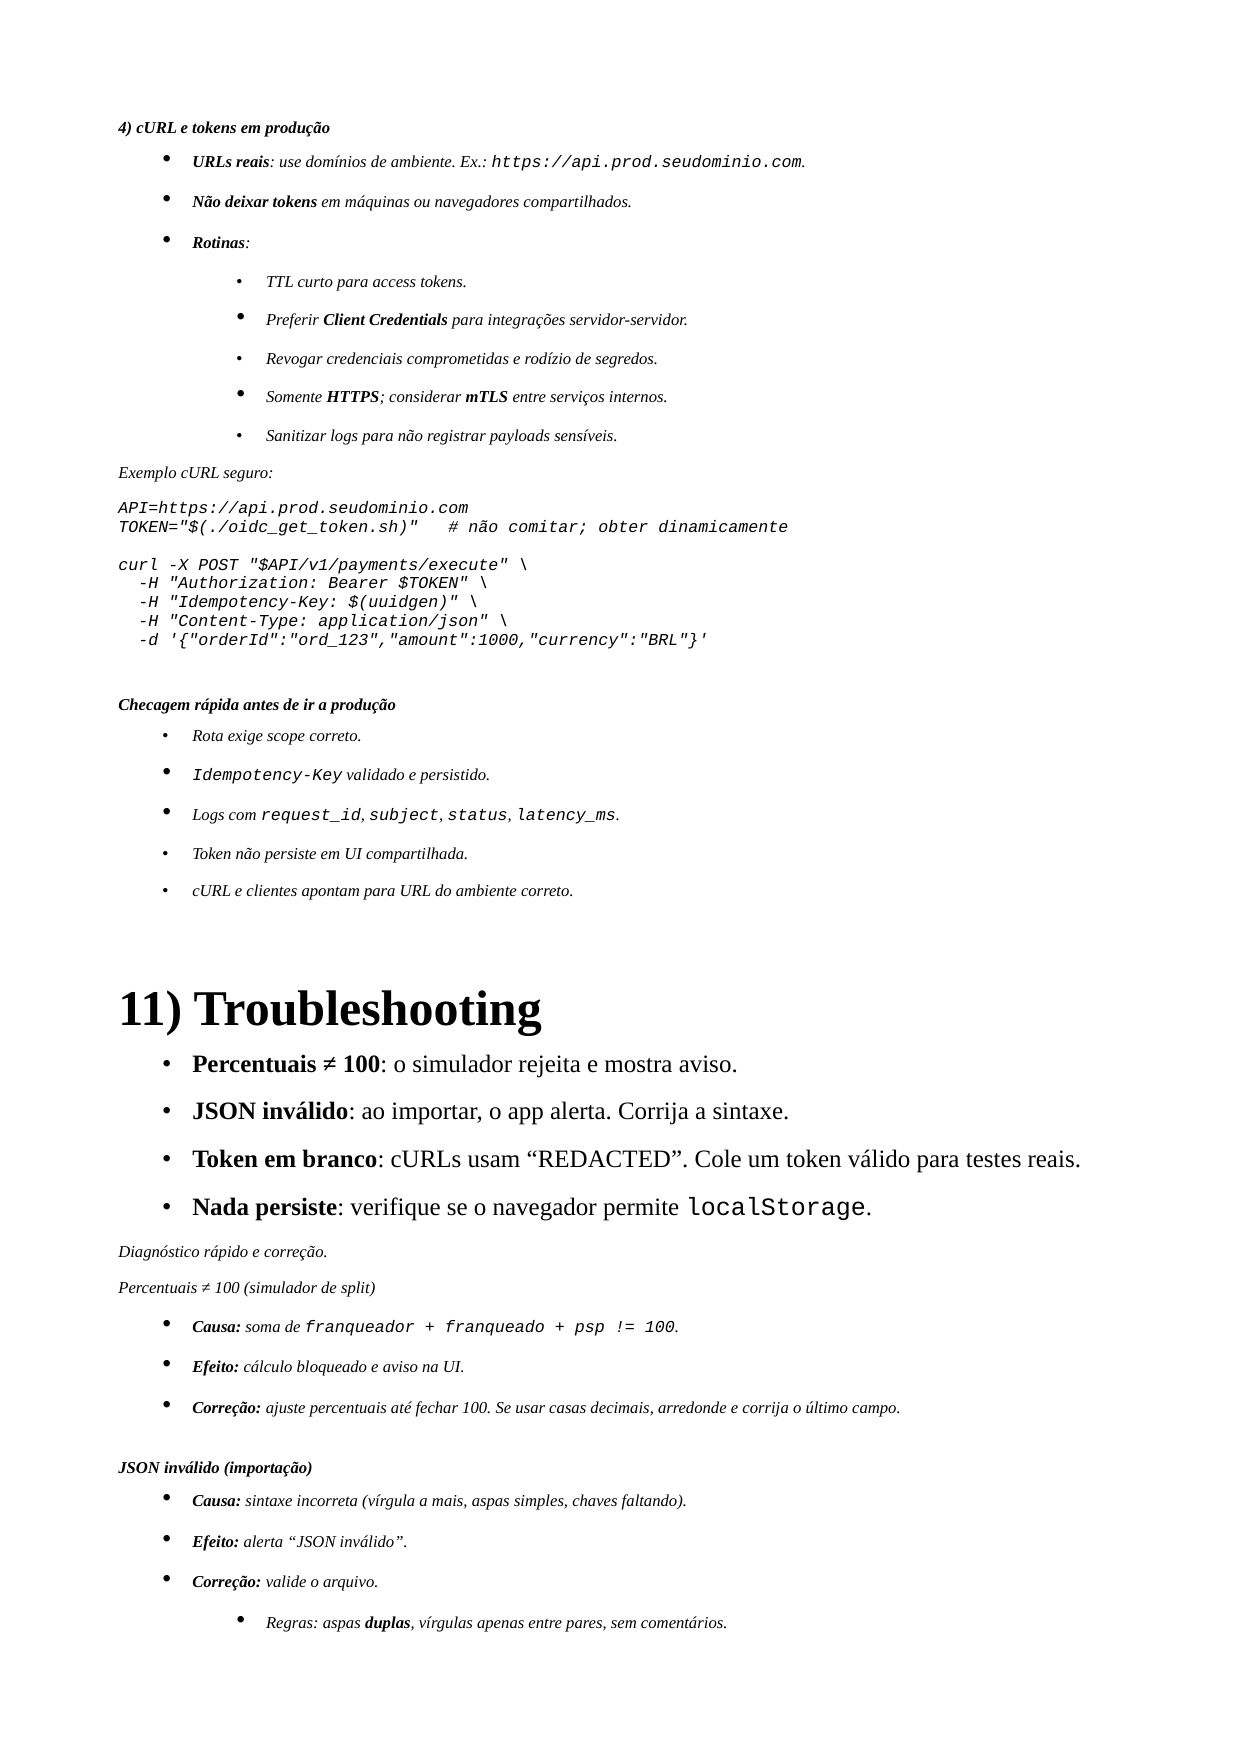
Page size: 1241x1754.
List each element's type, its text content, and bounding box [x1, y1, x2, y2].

text TOKEN="$(./oidc_get_token.sh)" # não comitar; obter dinamicamente [118, 518, 1122, 537]
list Causa: sintaxe incorreta (vírgula a mais, aspas simples, chaves faltando). [162, 1489, 1122, 1512]
subtitle 4) cURL e tokens em produção [118, 118, 1122, 137]
list Efeito: cálculo bloqueado e aviso na UI. [162, 1355, 1122, 1378]
list Token em branco: cURLs usam “REDACTED”. Cole um token válido para testes reais. [162, 1144, 1122, 1173]
list Correção: ajuste percentuais até fechar 100. Se usar casas decimais, arredonde e corrija o último campo. [162, 1396, 1122, 1419]
list TTL curto para access tokens. [236, 272, 1122, 291]
list Rota exige scope correto. [162, 726, 1122, 745]
list cURL e clientes apontam para URL do ambiente correto. [162, 881, 1122, 900]
list Token não persiste em UI compartilhada. [162, 844, 1122, 863]
list JSON inválido: ao importar, o app alerta. Corrija a sintaxe. [162, 1096, 1122, 1125]
subtitle Checagem rápida antes de ir a produção [118, 694, 1122, 713]
list Efeito: alerta “JSON inválido”. [162, 1530, 1122, 1552]
text Exemplo cURL seguro: [118, 463, 1122, 482]
list Logs com request_id, subject, status, latency_ms. [162, 803, 1122, 826]
list Somente HTTPS; considerar mTLS entre serviços internos. [236, 386, 1122, 408]
list Revogar credenciais comprometidas e rodízio de segredos. [236, 349, 1122, 368]
subtitle JSON inválido (importação) [118, 1457, 1122, 1477]
list Rotinas: [162, 231, 1122, 254]
text curl -X POST "$API/v1/payments/execute" \ [118, 556, 1122, 575]
text -H "Content-Type: application/json" \ [118, 613, 1122, 631]
list Causa: soma de franqueador + franqueado + psp != 100. [162, 1315, 1122, 1337]
text -d '{"orderId":"ord_123","amount":1000,"currency":"BRL"}' [118, 631, 1122, 650]
list Sanitizar logs para não registrar payloads sensíveis. [236, 426, 1122, 446]
list Preferir Client Credentials para integrações servidor-servidor. [236, 308, 1122, 331]
list Não deixar tokens em máquinas ou navegadores compartilhados. [162, 190, 1122, 213]
text Percentuais ≠ 100 (simulador de split) [118, 1278, 1122, 1297]
text API=https://api.prod.seudominio.com [118, 499, 1122, 518]
list Idempotency-Key validado e persistido. [162, 763, 1122, 785]
text -H "Authorization: Bearer $TOKEN" \ [118, 575, 1122, 594]
list Percentuais ≠ 100: o simulador rejeita e mostra aviso. [162, 1049, 1122, 1078]
list Correção: valide o arquivo. [162, 1570, 1122, 1593]
subtitle 11) Troubleshooting [118, 979, 1122, 1036]
list Regras: aspas duplas, vírgulas apenas entre pares, sem comentários. [236, 1611, 1122, 1634]
list Nada persiste: verifique se o navegador permite localStorage. [162, 1192, 1122, 1222]
text -H "Idempotency-Key: $(uuidgen)" \ [118, 594, 1122, 613]
list URLs reais: use domínios de ambiente. Ex.: https://api.prod.seudominio.com. [162, 150, 1122, 172]
text Diagnóstico rápido e correção. [118, 1242, 1122, 1261]
